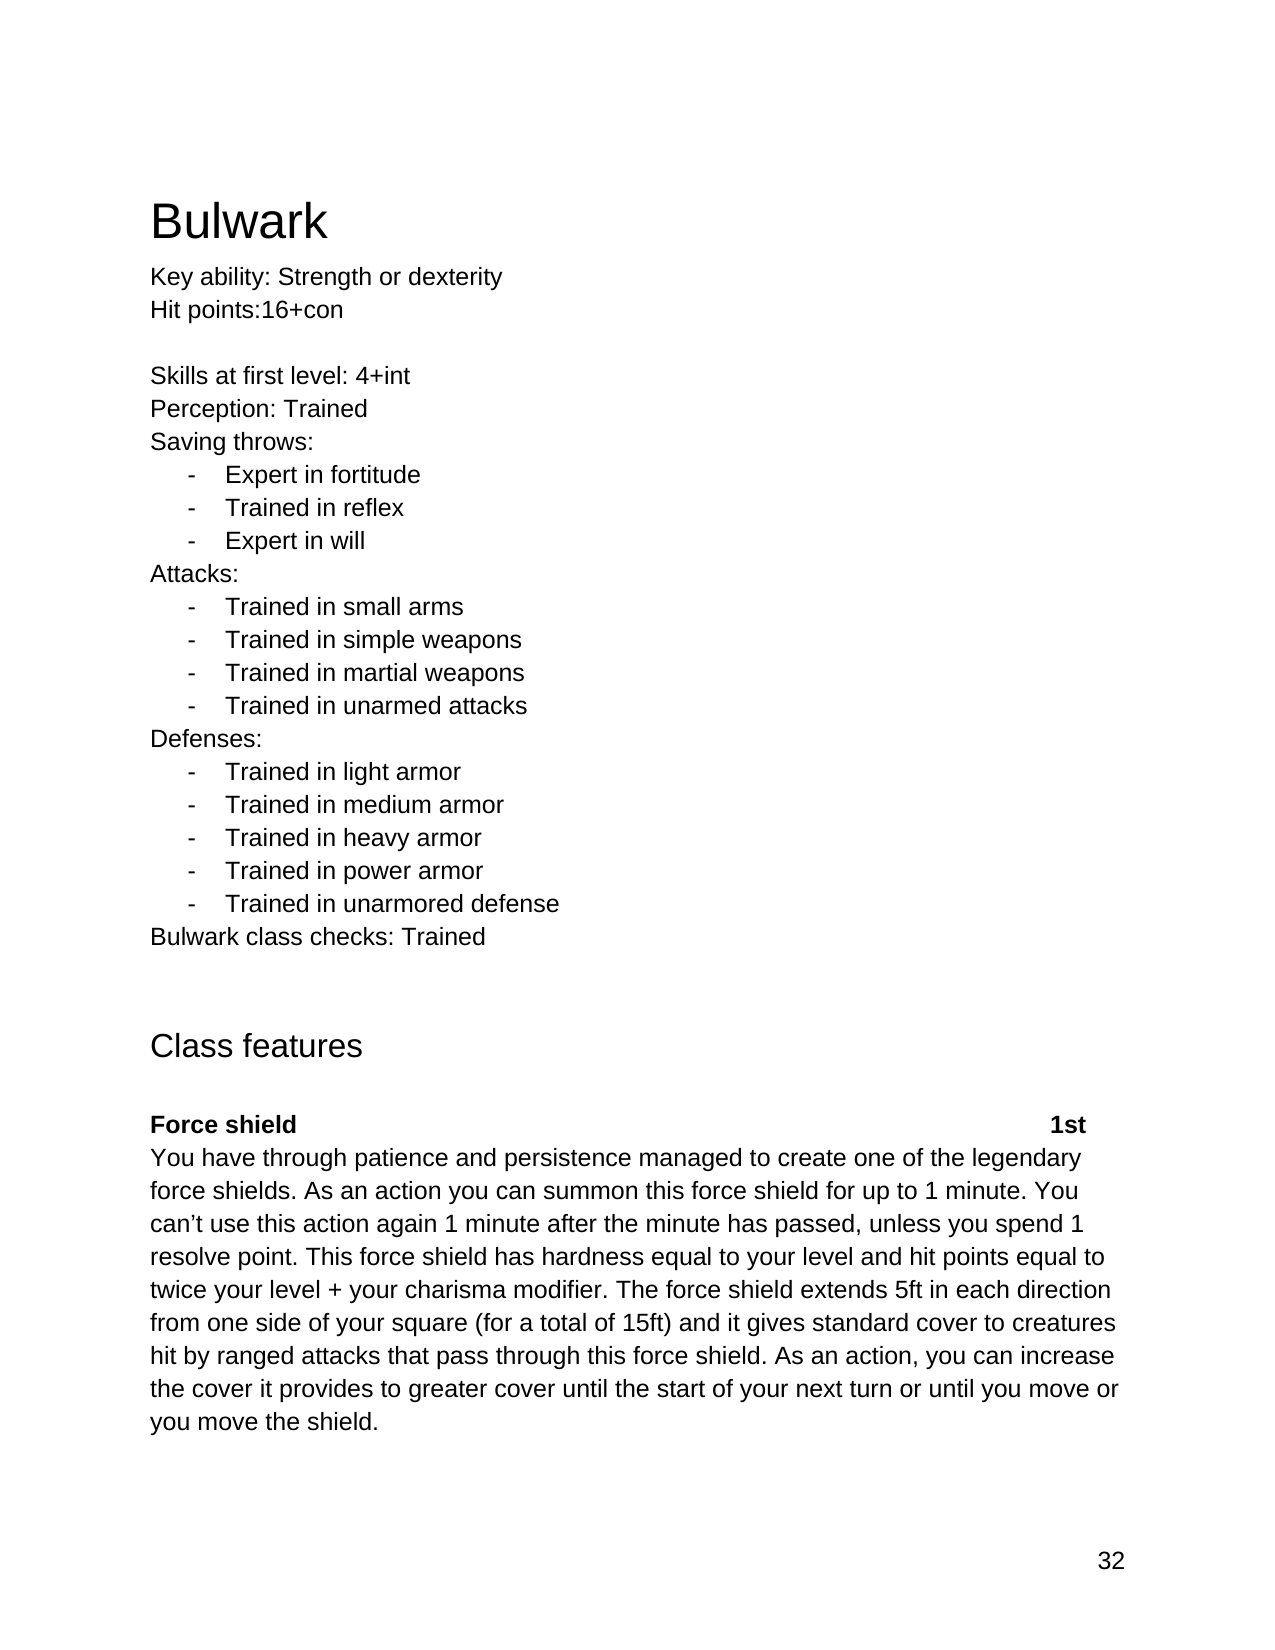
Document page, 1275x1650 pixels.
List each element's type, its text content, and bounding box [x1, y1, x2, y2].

list Trained in martial weapons [187, 658, 1125, 687]
list Trained in medium armor [187, 790, 1125, 819]
subtitle Class features [150, 1026, 1125, 1064]
text Skills at first level: 4+int [150, 361, 1125, 389]
list Trained in reflex [187, 493, 1125, 522]
subtitle Bulwark [150, 192, 1125, 249]
list Expert in fortitude [187, 460, 1125, 488]
list Trained in simple weapons [187, 625, 1125, 654]
text Hit points:16+con [150, 295, 1125, 323]
text Saving throws: [150, 427, 1125, 456]
text You have through patience and persistence managed to create one of the legendary force shields. As an action you can summon this force shield for up to 1 minute. You can’t use this action again 1 minute after the minute has passed, unless you spend 1 resolve point. This force shield has hardness equal to your level and hit points equal to twice your level + your charisma modifier. The force shield extends 5ft in each direction from one side of your square (for a total of 15ft) and it gives standard cover to creatures hit by ranged attacks that pass through this force shield. As an action, you can increase the cover it provides to greater cover until the start of your next turn or until you move or you move the shield. [150, 1143, 1125, 1436]
list Trained in light armor [187, 757, 1125, 786]
text Defenses: [150, 724, 1125, 753]
list Trained in heavy armor [187, 823, 1125, 852]
text Perception: Trained [150, 394, 1125, 422]
list Expert in will [187, 526, 1125, 554]
text Key ability: Strength or dexterity [150, 262, 1125, 290]
list Trained in unarmored defense [187, 889, 1125, 918]
list Trained in power armor [187, 856, 1125, 885]
list Trained in unarmed attacks [187, 691, 1125, 720]
text Attacks: [150, 559, 1125, 588]
list Trained in small arms [187, 592, 1125, 621]
text Force shield 1st [150, 1109, 1125, 1138]
text Bulwark class checks: Trained [150, 922, 1125, 951]
